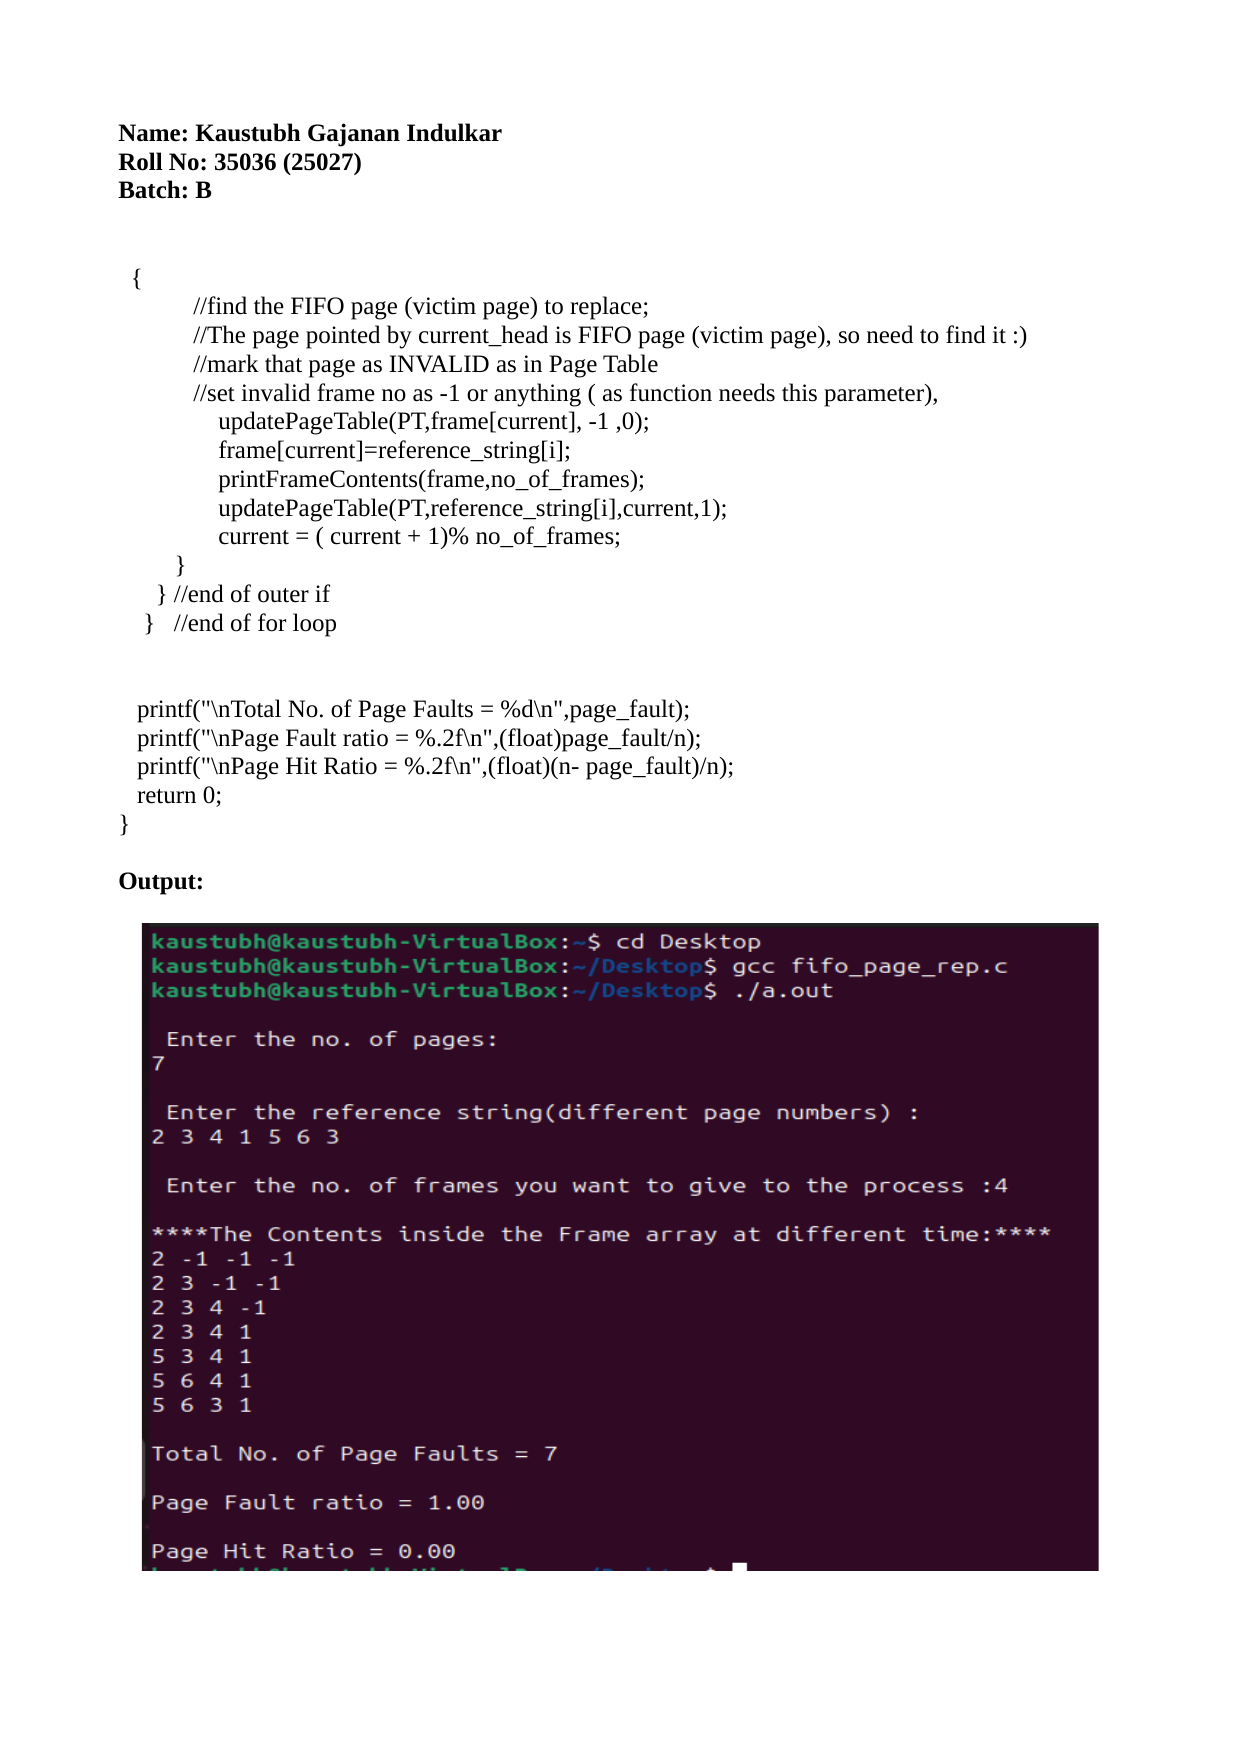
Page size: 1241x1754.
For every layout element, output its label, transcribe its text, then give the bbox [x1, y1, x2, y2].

text updatePageTable(PT,frame[current], -1 ,0); [118, 406, 1122, 435]
text //The page pointed by current_head is FIFO page (victim page), so need to find it :) [118, 320, 1122, 349]
text return 0; [118, 780, 1122, 809]
text printf("\nPage Hit Ratio = %.2f\n",(float)(n- page_fault)/n); [118, 751, 1122, 780]
text frame[current]=reference_string[i]; [118, 435, 1122, 464]
text //mark that page as INVALID as in Page Table [118, 349, 1122, 378]
text } [118, 550, 1122, 579]
text } //end of outer if [118, 579, 1122, 608]
text } //end of for loop [118, 608, 1122, 636]
text printf("\nTotal No. of Page Faults = %d\n",page_fault); [118, 694, 1122, 723]
text } [118, 809, 1122, 838]
text printf("\nPage Fault ratio = %.2f\n",(float)page_fault/n); [118, 723, 1122, 751]
text //set invalid frame no as -1 or anything ( as function needs this parameter), [118, 378, 1122, 406]
text { [118, 263, 1122, 291]
text //find the FIFO page (victim page) to replace; [118, 291, 1122, 320]
text printFrameContents(frame,no_of_frames); [118, 464, 1122, 493]
picture [141, 923, 1099, 1571]
text Output: [118, 866, 1122, 895]
text updatePageTable(PT,reference_string[i],current,1); [118, 493, 1122, 521]
text current = ( current + 1)% no_of_frames; [118, 521, 1122, 550]
